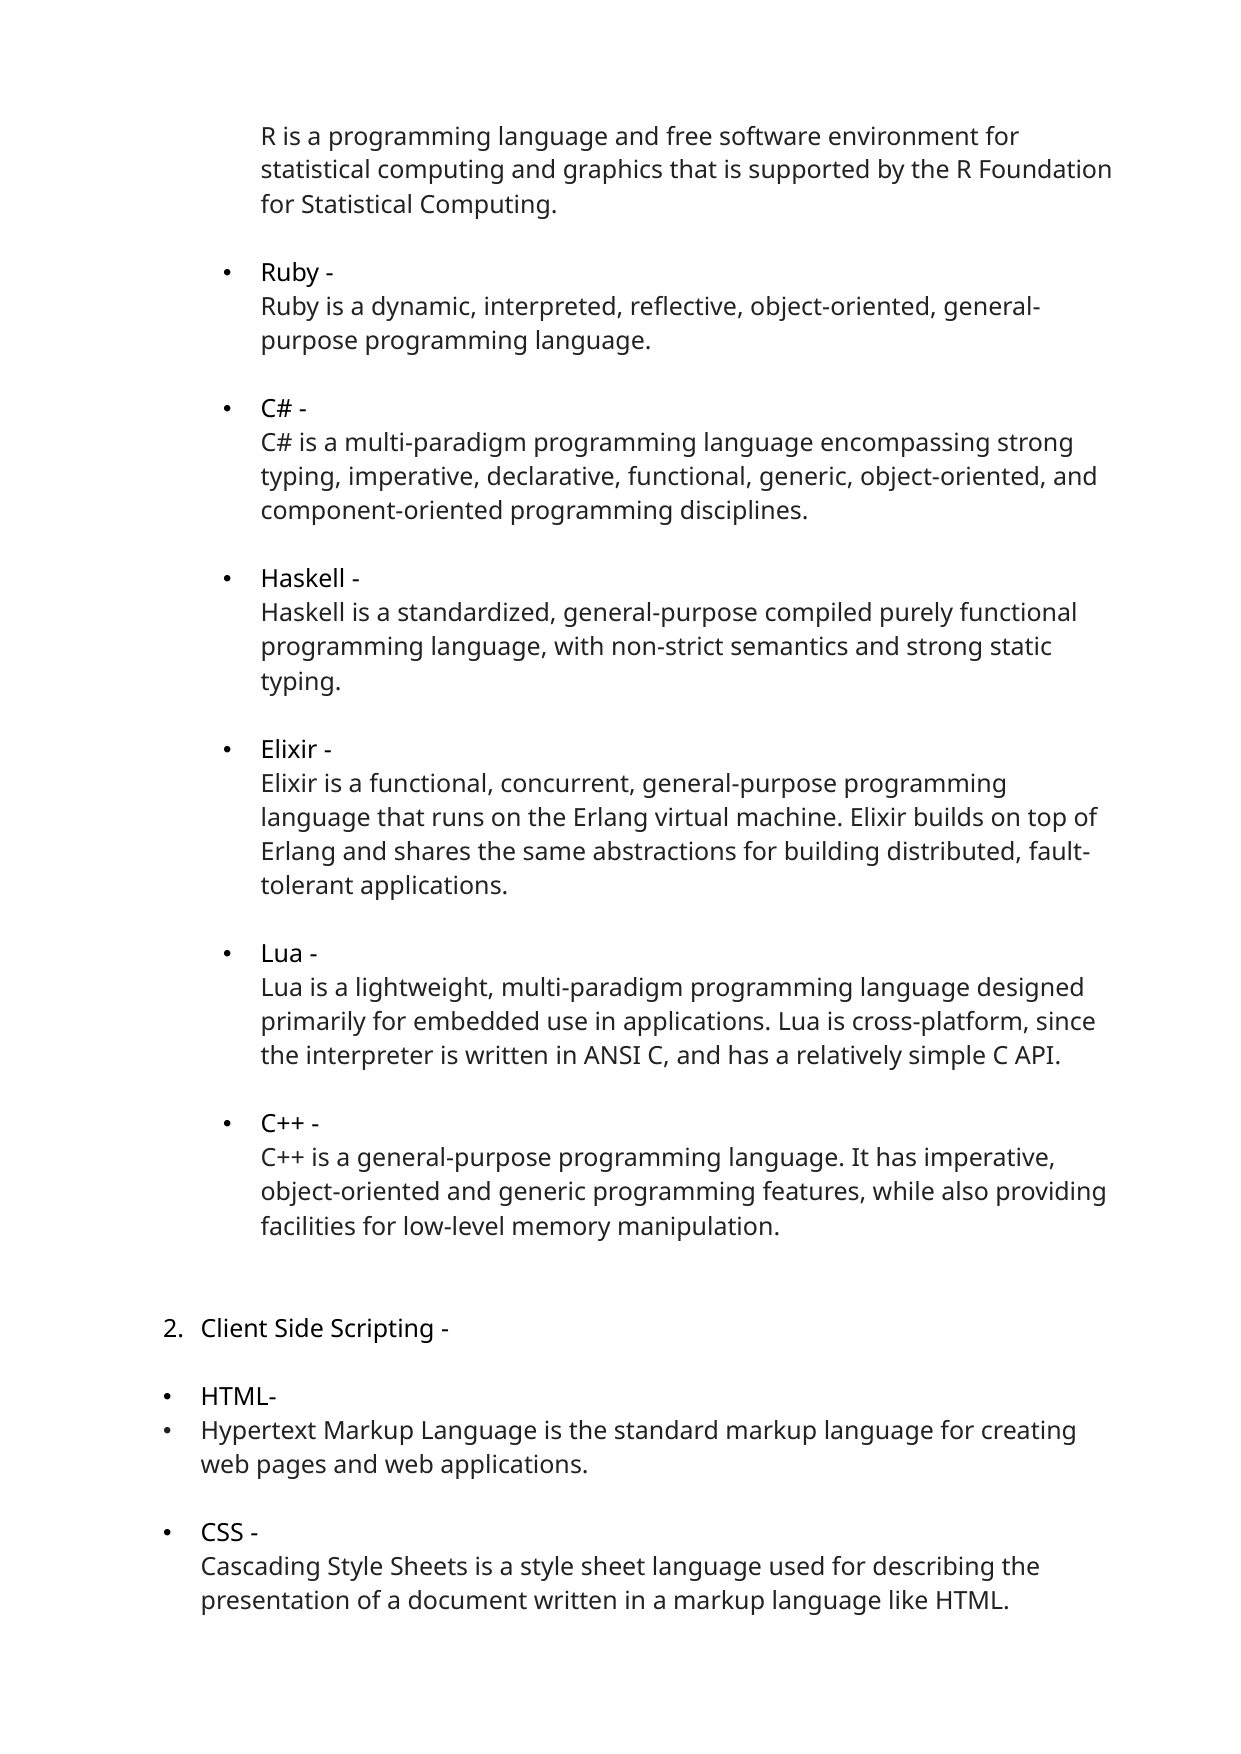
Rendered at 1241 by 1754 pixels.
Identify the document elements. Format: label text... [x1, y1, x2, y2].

list C++ - [223, 1106, 1122, 1140]
list Elixir is a functional, concurrent, general-purpose programming language that runs on the Erlang virtual machine. Elixir builds on top of Erlang and shares the same abstractions for building distributed, fault-tolerant applications. [223, 765, 1122, 902]
list C# - [223, 391, 1122, 425]
list HTML- [163, 1378, 1122, 1412]
list Lua - [223, 936, 1122, 970]
list Elixir - [223, 731, 1122, 765]
list R is a programming language and free software environment for statistical computing and graphics that is supported by the R Foundation for Statistical Computing. [223, 118, 1122, 220]
list Haskell - [223, 561, 1122, 595]
list CSS - [163, 1515, 1122, 1549]
list Hypertext Markup Language is the standard markup language for creating web pages and web applications. [163, 1412, 1122, 1481]
list Lua is a lightweight, multi-paradigm programming language designed primarily for embedded use in applications. Lua is cross-platform, since the interpreter is written in ANSI C, and has a relatively simple C API. [223, 970, 1122, 1072]
list Haskell is a standardized, general-purpose compiled purely functional programming language, with non-strict semantics and strong static typing. [223, 595, 1122, 697]
list Ruby - [223, 254, 1122, 288]
list Client Side Scripting - [163, 1310, 1122, 1344]
list Ruby is a dynamic, interpreted, reflective, object-oriented, general-purpose programming language. [223, 288, 1122, 357]
list C# is a multi-paradigm programming language encompassing strong typing, imperative, declarative, functional, generic, object-oriented, and component-oriented programming disciplines. [223, 425, 1122, 527]
list Cascading Style Sheets is a style sheet language used for describing the presentation of a document written in a markup language like HTML. [163, 1549, 1122, 1617]
list C++ is a general-purpose programming language. It has imperative, object-oriented and generic programming features, while also providing facilities for low-level memory manipulation. [223, 1140, 1122, 1242]
